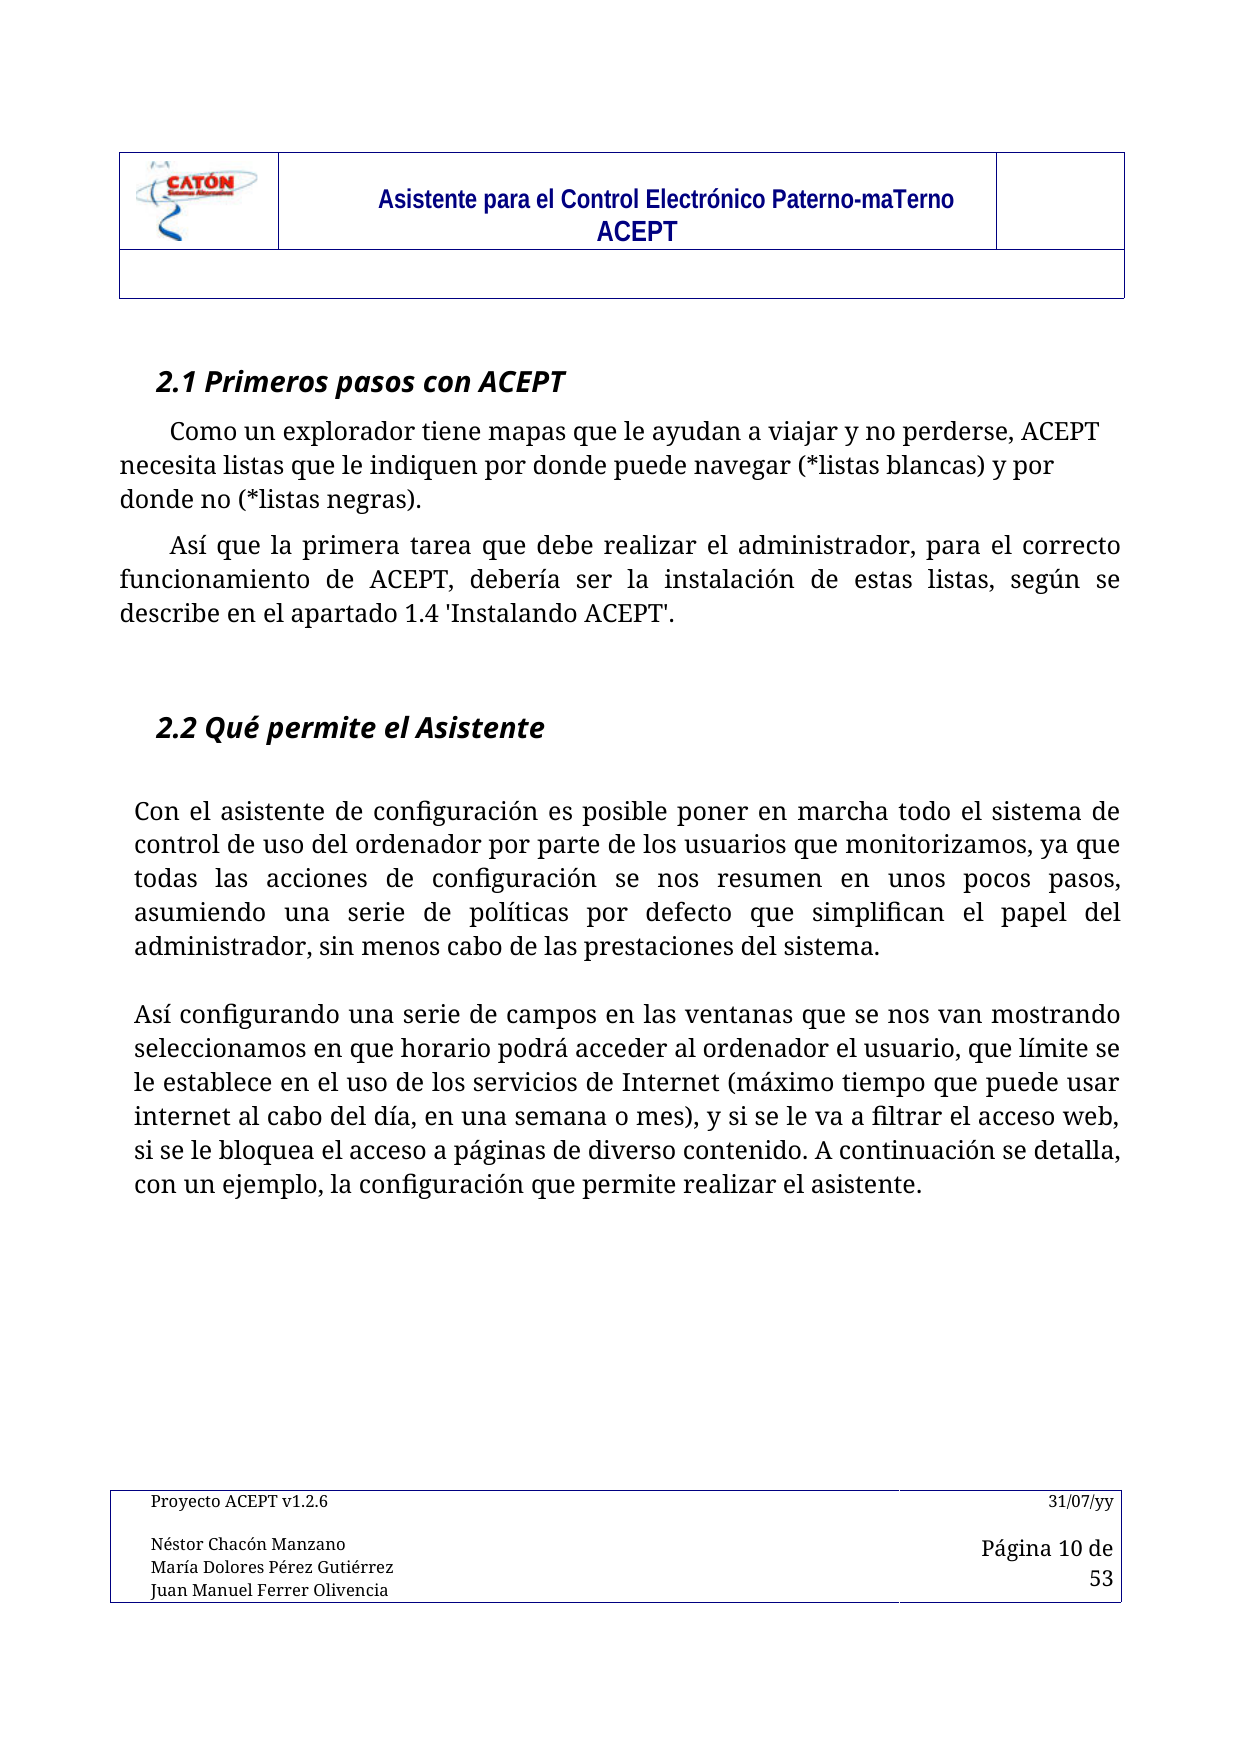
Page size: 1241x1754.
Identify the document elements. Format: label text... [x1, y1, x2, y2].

subtitle Primeros pasos con ACEPT [149, 361, 1122, 401]
picture [136, 161, 258, 241]
text Como un explorador tiene mapas que le ayudan a viajar y no perderse, ACEPT necesita listas que le indiquen por donde puede navegar (*listas blancas) y por donde no (*listas negras). [119, 413, 1122, 515]
list Así configurando una serie de campos en las ventanas que se nos van mostrando seleccionamos en que horario podrá acceder al ordenador el usuario, que límite se le establece en el uso de los servicios de Internet (máximo tiempo que puede usar internet al cabo del día, en una semana o mes), y si se le va a filtrar el acceso web, si se le bloquea el acceso a páginas de diverso contenido. A continuación se detalla, con un ejemplo, la configuración que permite realizar el asistente. [104, 997, 1122, 1201]
text Así que la primera tarea que debe realizar el administrador, para el correcto funcionamiento de ACEPT, debería ser la instalación de estas listas, según se describe en el apartado 1.4 'Instalando ACEPT'. [119, 528, 1122, 630]
subtitle Qué permite el Asistente [149, 707, 1122, 747]
list Con el asistente de configuración es posible poner en marcha todo el sistema de control de uso del ordenador por parte de los usuarios que monitorizamos, ya que todas las acciones de configuración se nos resumen en unos pocos pasos, asumiendo una serie de políticas por defecto que simplifican el papel del administrador, sin menos cabo de las prestaciones del sistema. [104, 793, 1122, 963]
